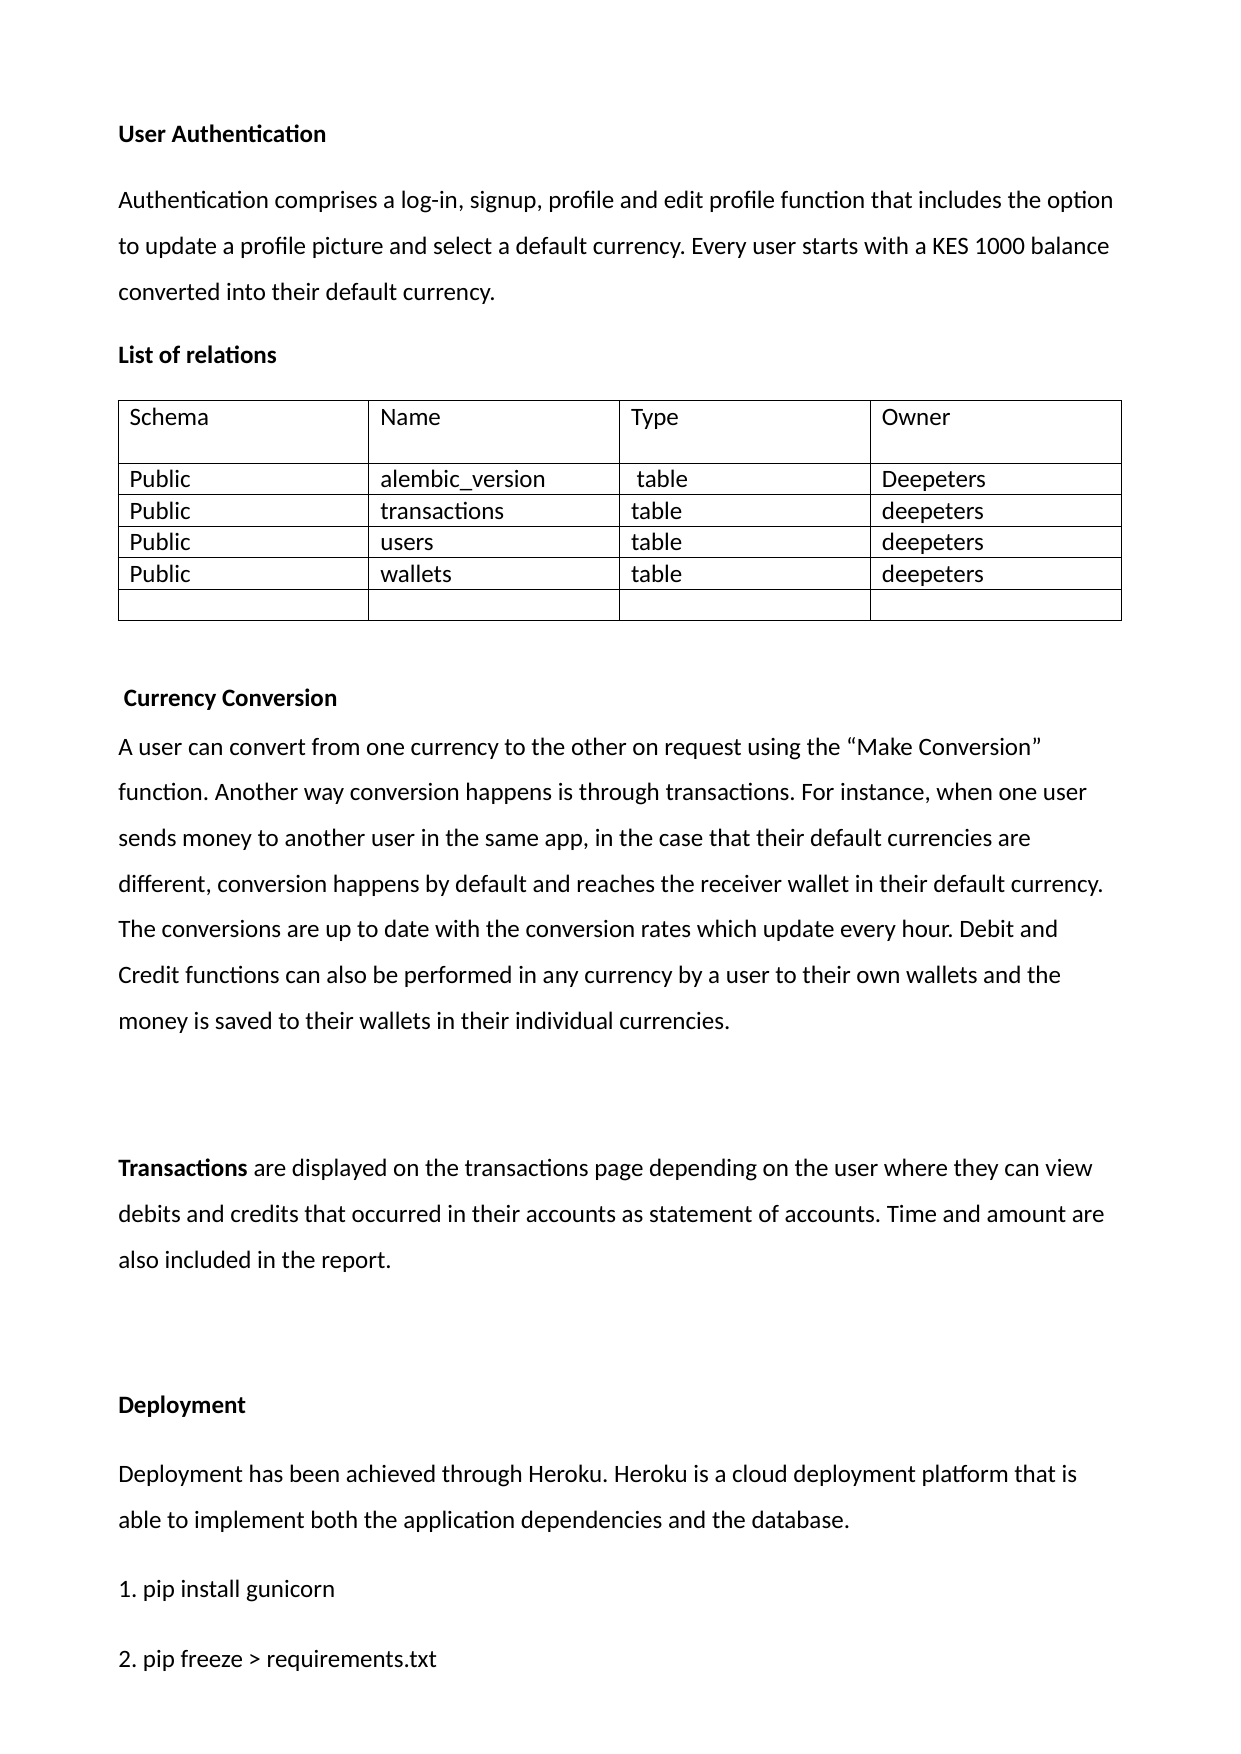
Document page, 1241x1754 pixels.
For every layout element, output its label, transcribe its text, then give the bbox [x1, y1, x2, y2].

table_cell table [620, 527, 870, 557]
table_header Type [620, 401, 870, 462]
table_cell transactions [369, 495, 619, 526]
table_cell users [369, 527, 619, 557]
table_cell Public [119, 527, 368, 557]
text 2. pip freeze > requirements.txt [118, 1643, 1122, 1673]
table_cell [871, 590, 1121, 620]
table_cell alembic_version [369, 464, 619, 494]
text Currency Conversion [118, 682, 1122, 713]
table_cell deepeters [871, 527, 1121, 557]
text User Authentication [118, 118, 1122, 149]
text Deployment [118, 1389, 1122, 1419]
table_cell deepeters [871, 558, 1121, 589]
text 1. pip install gunicorn [118, 1573, 1122, 1604]
table_cell table [620, 558, 870, 589]
table_cell Public [119, 464, 368, 494]
table_cell table [620, 464, 870, 494]
text Authentication comprises a log-in, signup, profile and edit profile function that includes the option to update a profile picture and select a default currency. Every user starts with a KES 1000 balance converted into their default currency. [118, 184, 1122, 306]
table_cell Public [119, 495, 368, 526]
table_header Schema [119, 401, 368, 462]
text Transactions are displayed on the transactions page depending on the user where they can view debits and credits that occurred in their accounts as statement of accounts. Time and amount are also included in the report. [118, 1152, 1122, 1274]
text List of relations [118, 339, 1122, 370]
table_cell [620, 590, 870, 620]
table_cell wallets [369, 558, 619, 589]
table_cell Public [119, 558, 368, 589]
table_cell [119, 590, 368, 620]
table_cell table [620, 495, 870, 526]
text Deployment has been achieved through Heroku. Heroku is a cloud deployment platform that is able to implement both the application dependencies and the database. [118, 1458, 1122, 1534]
table_cell Deepeters [871, 464, 1121, 494]
text A user can convert from one currency to the other on request using the “Make Conversion” function. Another way conversion happens is through transactions. For instance, when one user sends money to another user in the same app, in the case that their default currencies are different, conversion happens by default and reaches the receiver wallet in their default currency. The conversions are up to date with the conversion rates which update every hour. Debit and Credit functions can also be performed in any currency by a user to their own wallets and the money is saved to their wallets in their individual currencies. [118, 731, 1122, 1036]
table_header Owner [871, 401, 1121, 462]
table_cell [369, 590, 619, 620]
table_cell deepeters [871, 495, 1121, 526]
table_header Name [369, 401, 619, 462]
